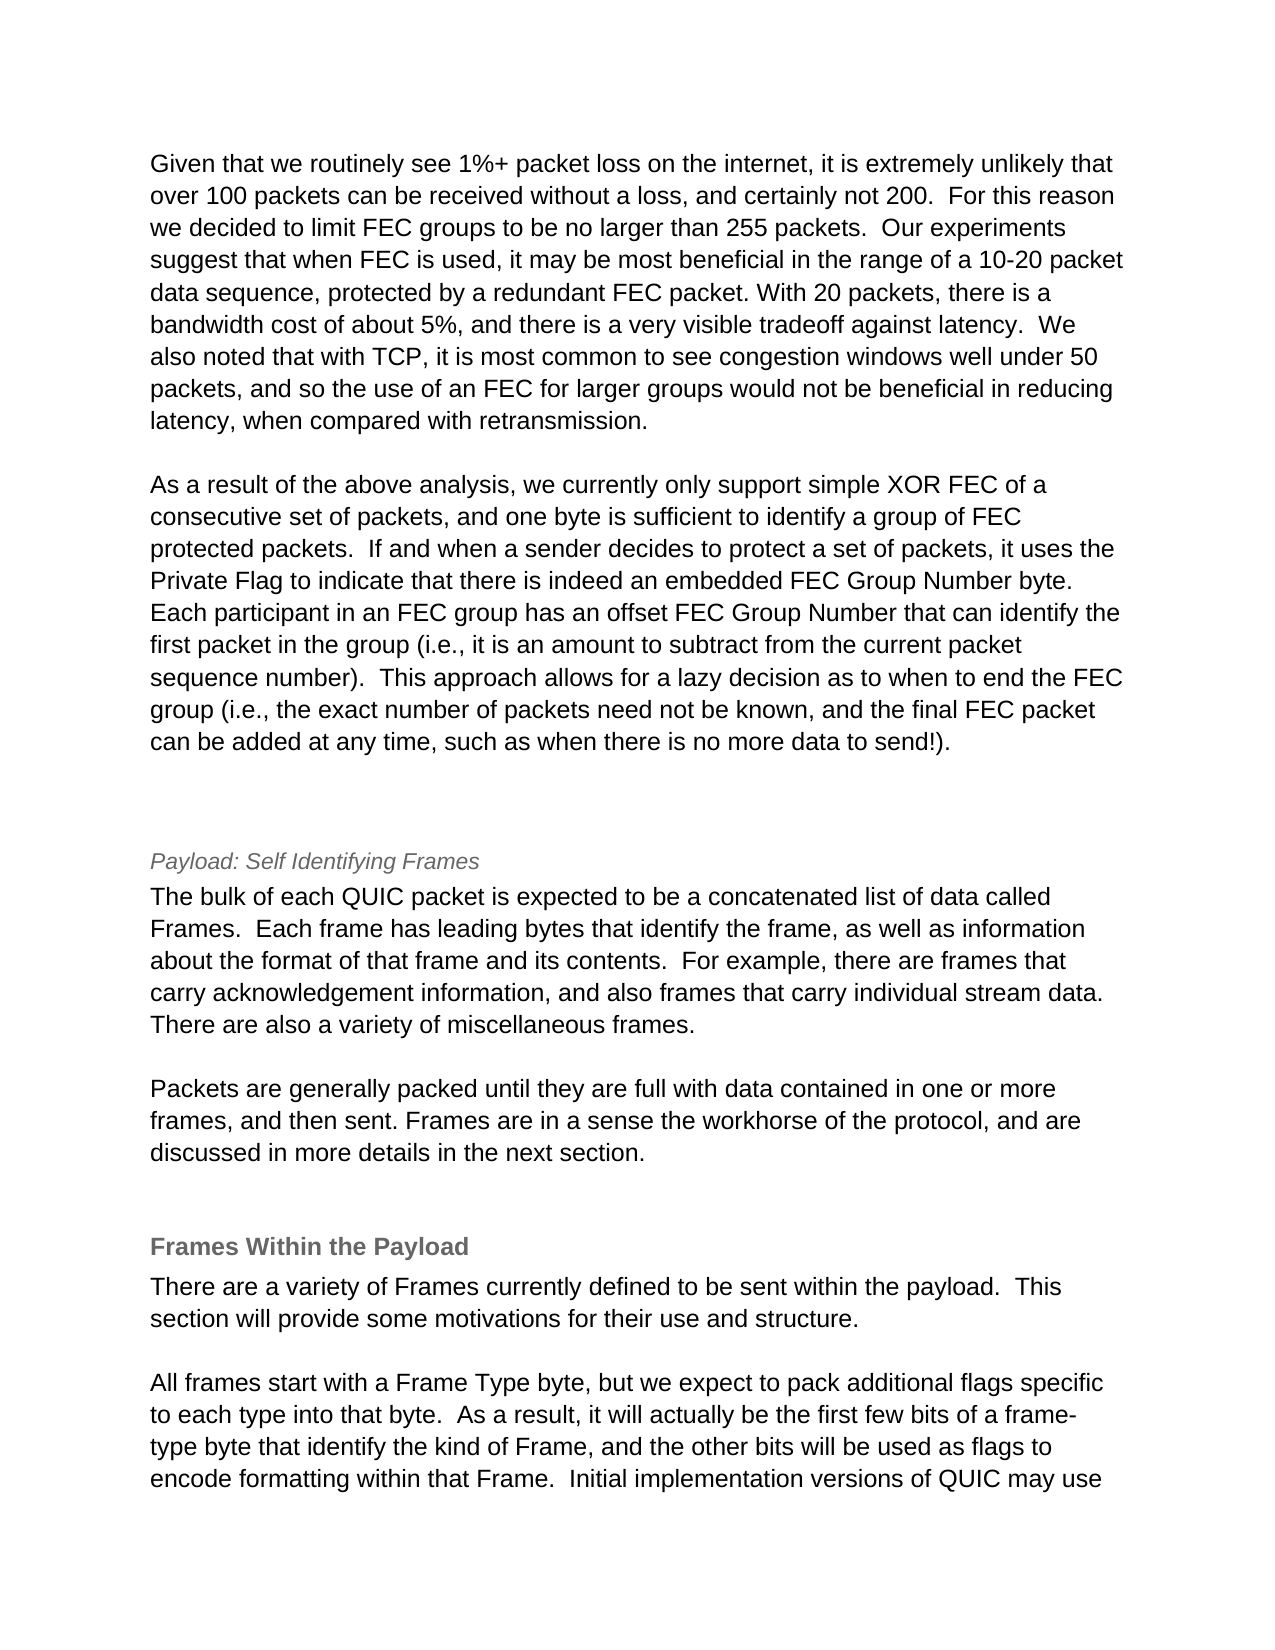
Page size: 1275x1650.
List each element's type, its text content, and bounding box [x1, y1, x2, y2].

text Packets are generally packed until they are full with data contained in one or more frames, and then sent. Frames are in a sense the workhorse of the protocol, and are discussed in more details in the next section. [150, 1075, 1125, 1167]
subtitle Frames Within the Payload [150, 1232, 1125, 1260]
text The bulk of each QUIC packet is expected to be a concatenated list of data called Frames. Each frame has leading bytes that identify the frame, as well as information about the format of that frame and its contents. For example, there are frames that carry acknowledgement information, and also frames that carry individual stream data. There are also a variety of miscellaneous frames. [150, 882, 1125, 1038]
text As a result of the above analysis, we currently only support simple XOR FEC of a consecutive set of packets, and one byte is sufficient to identify a group of FEC protected packets. If and when a sender decides to protect a set of packets, it uses the Private Flag to indicate that there is indeed an embedded FEC Group Number byte. Each participant in an FEC group has an offset FEC Group Number that can identify the first packet in the group (i.e., it is an amount to subtract from the current packet sequence number). This approach allows for a lazy decision as to when to end the FEC group (i.e., the exact number of packets need not be known, and the final FEC packet can be added at any time, such as when there is no more data to send!). [150, 471, 1125, 755]
text There are a variety of Frames currently defined to be sent within the payload. This section will provide some motivations for their use and structure. [150, 1273, 1125, 1333]
text All frames start with a Frame Type byte, but we expect to pack additional flags specific to each type into that byte. As a result, it will actually be the first few bits of a frame-type byte that identify the kind of Frame, and the other bits will be used as flags to encode formatting within that Frame. Initial implementation versions of QUIC may use [150, 1369, 1125, 1493]
text Given that we routinely see 1%+ packet loss on the internet, it is extremely unlikely that over 100 packets can be received without a loss, and certainly not 200. For this reason we decided to limit FEC groups to be no larger than 255 packets. Our experiments suggest that when FEC is used, it may be most beneficial in the range of a 10-20 packet data sequence, protected by a redundant FEC packet. With 20 packets, there is a bandwidth cost of about 5%, and there is a very visible tradeoff against latency. We also noted that with TCP, it is most common to see congestion windows well under 50 packets, and so the use of an FEC for larger groups would not be beneficial in reducing latency, when compared with retransmission. [150, 150, 1125, 434]
subtitle Payload: Self Identifying Frames [150, 849, 1125, 874]
